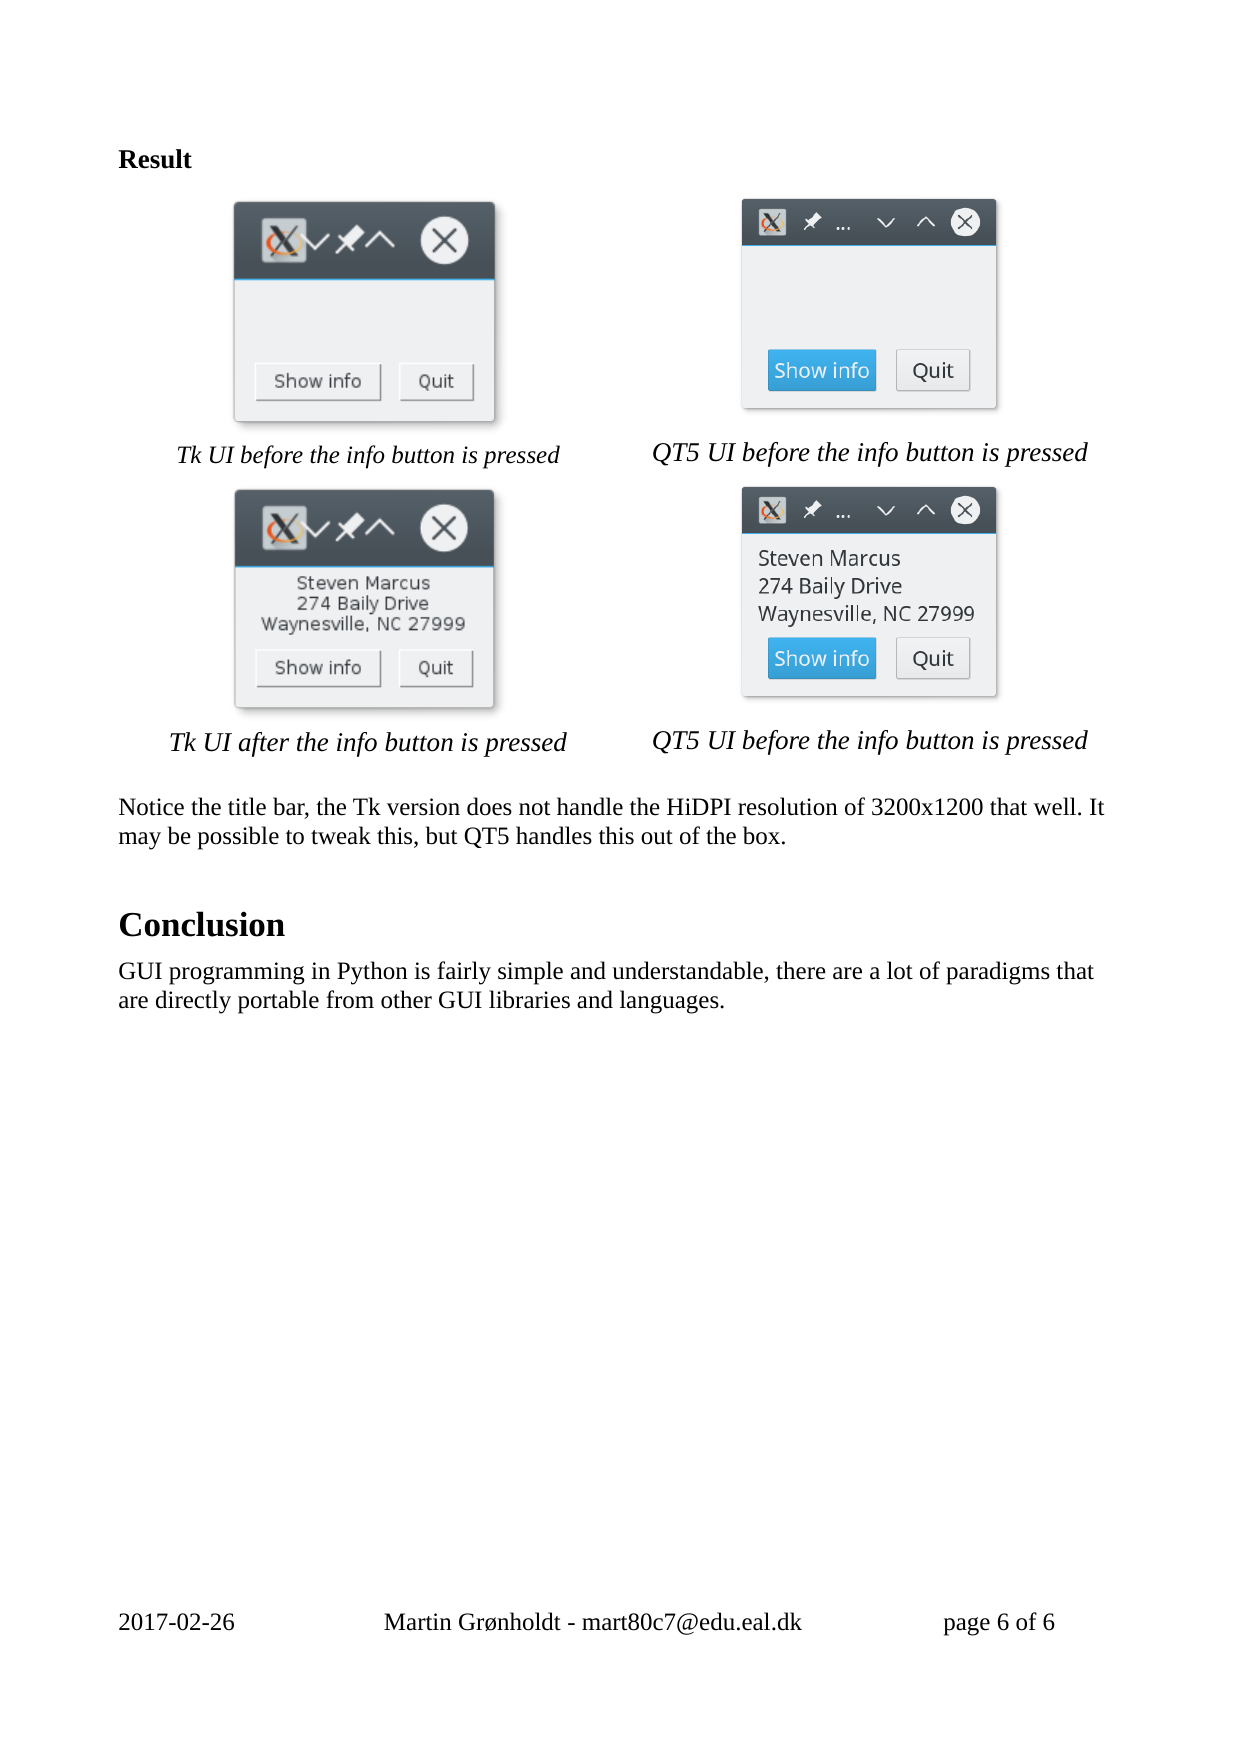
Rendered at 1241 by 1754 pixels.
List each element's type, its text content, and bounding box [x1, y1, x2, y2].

table_cell Tk UI after the info button is pressed [118, 475, 620, 763]
picture [735, 480, 1007, 707]
text Notice the title bar, the Tk version does not handle the HiDPI resolution of 3200x1200 that well. It may be possible to tweak this, but QT5 handles this out of the box. [118, 792, 1122, 850]
table_header Tk UI before the info button is pressed [118, 187, 620, 475]
picture [226, 480, 513, 727]
subtitle Conclusion [118, 903, 1122, 944]
subtitle Result [118, 143, 1122, 174]
table_header QT5 UI before the info button is pressed [620, 187, 1122, 475]
text GUI programming in Python is fairly simple and understandable, there are a lot of paradigms that are directly portable from other GUI libraries and languages. [118, 956, 1122, 1014]
picture [735, 192, 1007, 419]
table_cell QT5 UI before the info button is pressed [620, 475, 1122, 763]
picture [224, 192, 514, 441]
